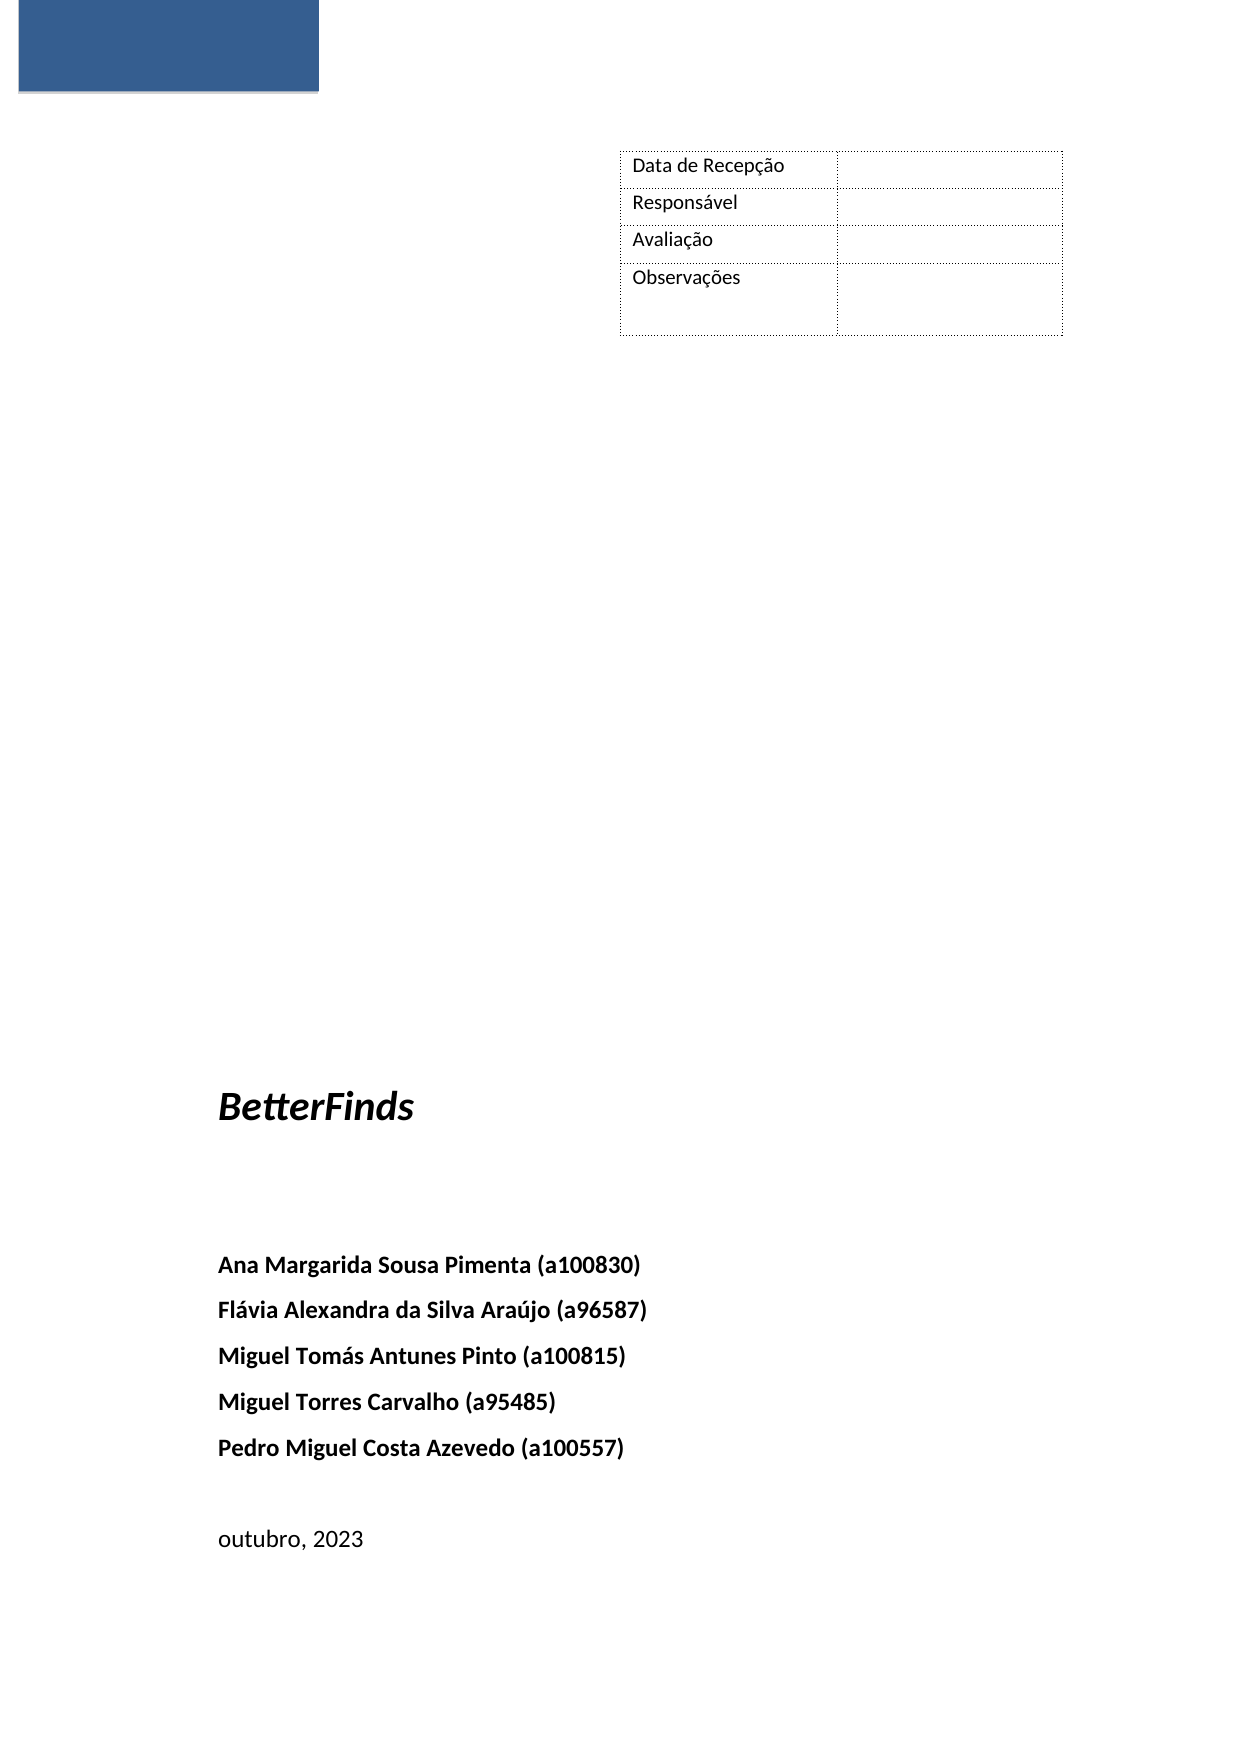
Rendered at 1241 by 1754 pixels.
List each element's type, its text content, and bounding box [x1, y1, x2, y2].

table_header Data de Recepção [620, 151, 838, 188]
subtitle Ana Margarida Sousa Pimenta (a100830) Flávia Alexandra da Silva Araújo (a96587) Miguel Tomás Antunes Pinto (a100815) Miguel Torres Carvalho (a95485) [218, 1249, 647, 1417]
text BetterFinds [218, 1080, 1180, 1131]
table_cell [838, 263, 1063, 335]
table_header [838, 151, 1063, 188]
table_cell Observações [620, 263, 838, 335]
table_cell Avaliação [620, 225, 838, 263]
table_cell Responsável [620, 188, 838, 225]
subtitle outubro, 2023 [218, 1523, 1180, 1554]
table_cell [838, 188, 1063, 225]
table_cell [838, 225, 1063, 263]
subtitle Pedro Miguel Costa Azevedo (a100557) [218, 1432, 1180, 1462]
